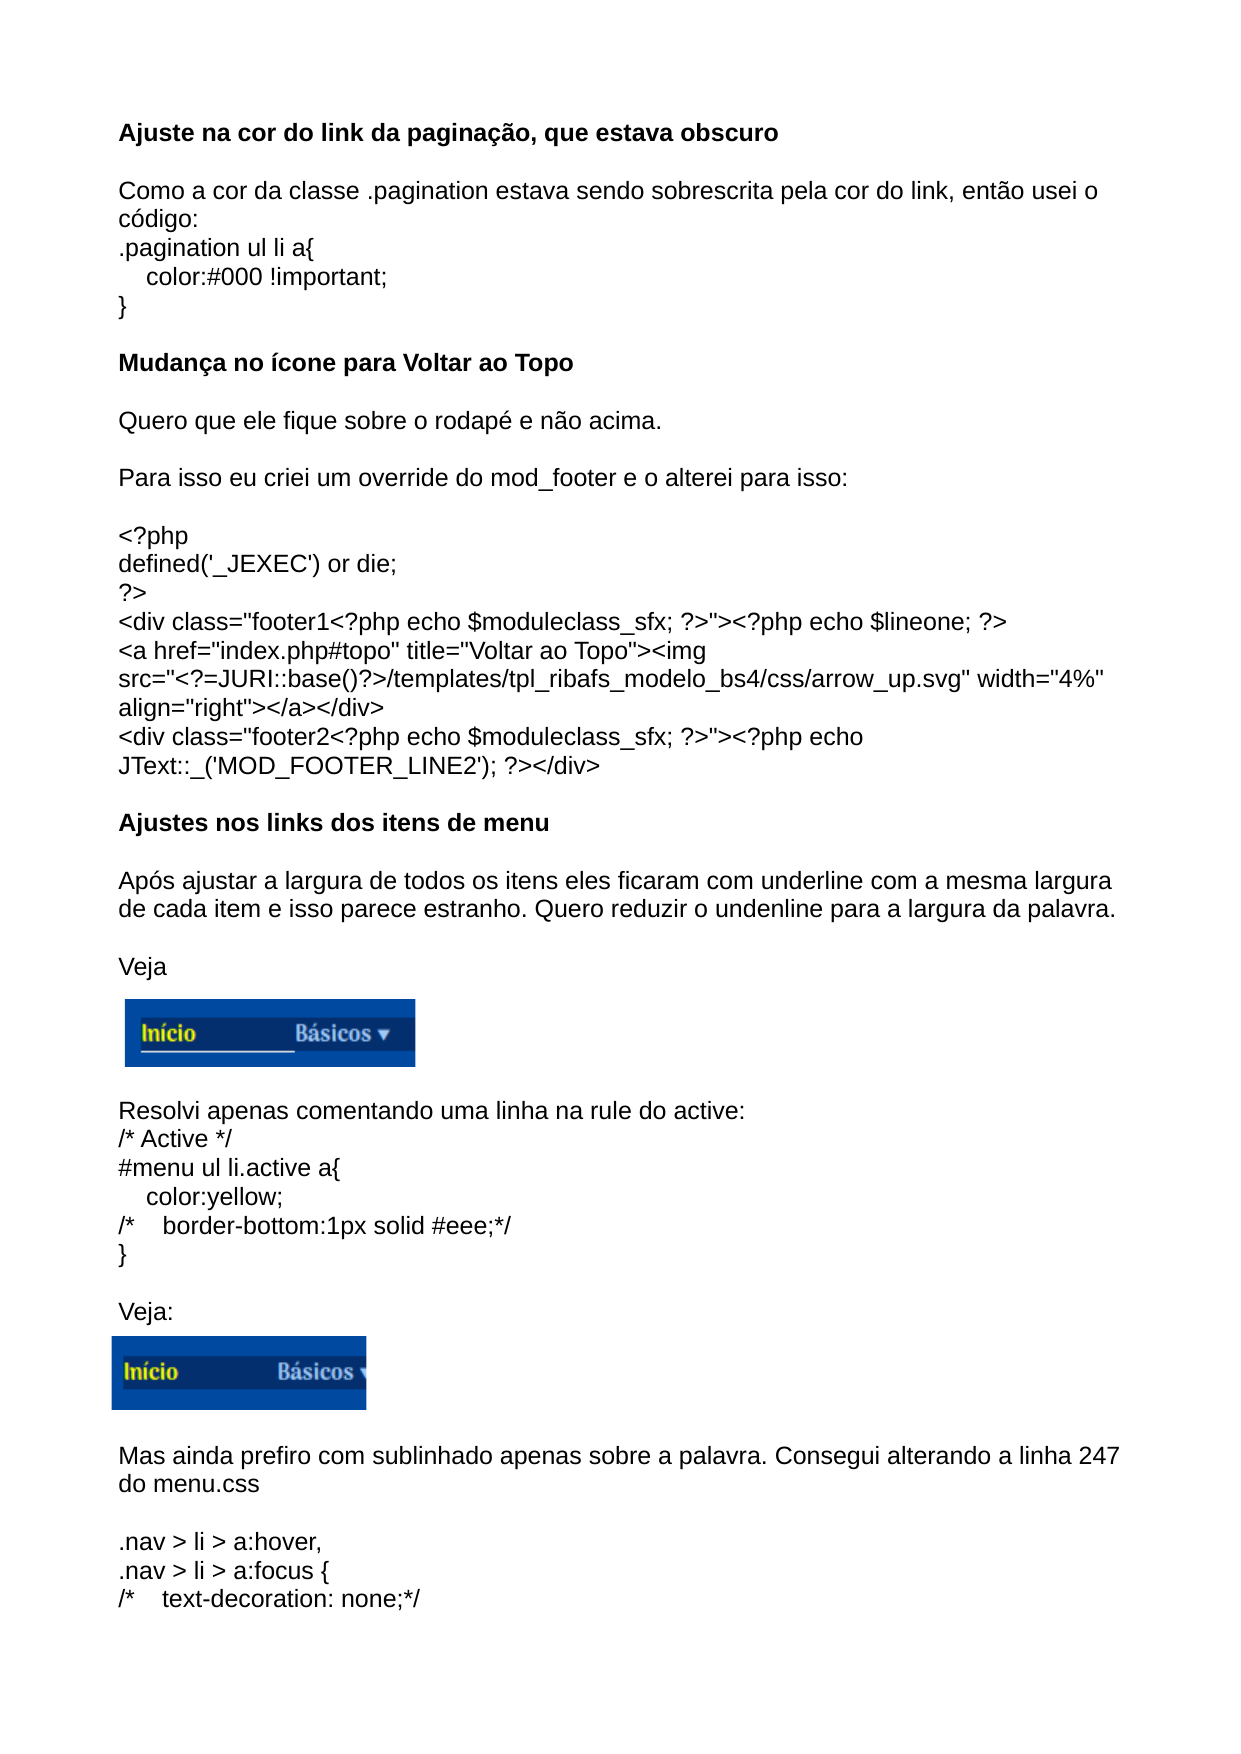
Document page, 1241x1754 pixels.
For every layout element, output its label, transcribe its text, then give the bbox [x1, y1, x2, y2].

text Para isso eu criei um override do mod_footer e o alterei para isso: [118, 463, 1122, 492]
text Mudança no ícone para Voltar ao Topo [118, 348, 1122, 377]
text /* Active */ [118, 1124, 1122, 1153]
text Mas ainda prefiro com sublinhado apenas sobre a palavra. Consegui alterando a linha 247 do menu.css [118, 1441, 1122, 1498]
picture [124, 999, 416, 1067]
text <?php [118, 521, 1122, 549]
text color:#000 !important; [118, 262, 1122, 291]
text .pagination ul li a{ [118, 233, 1122, 262]
text <a href="index.php#topo" title="Voltar ao Topo"><img src="<?=JURI::base()?>/templates/tpl_ribafs_modelo_bs4/css/arrow_up.svg" width="4%" align="right"></a></div> [118, 636, 1122, 722]
text <div class="footer1<?php echo $moduleclass_sfx; ?>"><?php echo $lineone; ?> [118, 607, 1122, 636]
text <div class="footer2<?php echo $moduleclass_sfx; ?>"><?php echo JText::_('MOD_FOOTER_LINE2'); ?></div> [118, 722, 1122, 779]
picture [111, 1336, 367, 1410]
text #menu ul li.active a{ [118, 1153, 1122, 1182]
text .nav > li > a:focus { [118, 1556, 1122, 1584]
text } [118, 291, 1122, 319]
text defined('_JEXEC') or die; [118, 549, 1122, 578]
text } [118, 1239, 1122, 1268]
text Veja: [118, 1297, 1122, 1326]
text Quero que ele fique sobre o rodapé e não acima. [118, 406, 1122, 434]
text Ajuste na cor do link da paginação, que estava obscuro [118, 118, 1122, 147]
text Veja [118, 952, 1122, 981]
text Após ajustar a largura de todos os itens eles ficaram com underline com a mesma largura de cada item e isso parece estranho. Quero reduzir o undenline para a largura da palavra. [118, 866, 1122, 923]
text /* text-decoration: none;*/ [118, 1584, 1122, 1613]
text color:yellow; [118, 1182, 1122, 1211]
text Resolvi apenas comentando uma linha na rule do active: [118, 1096, 1122, 1124]
text Como a cor da classe .pagination estava sendo sobrescrita pela cor do link, então usei o código: [118, 176, 1122, 233]
text /* border-bottom:1px solid #eee;*/ [118, 1211, 1122, 1239]
text ?> [118, 578, 1122, 607]
text .nav > li > a:hover, [118, 1527, 1122, 1556]
text Ajustes nos links dos itens de menu [118, 808, 1122, 837]
